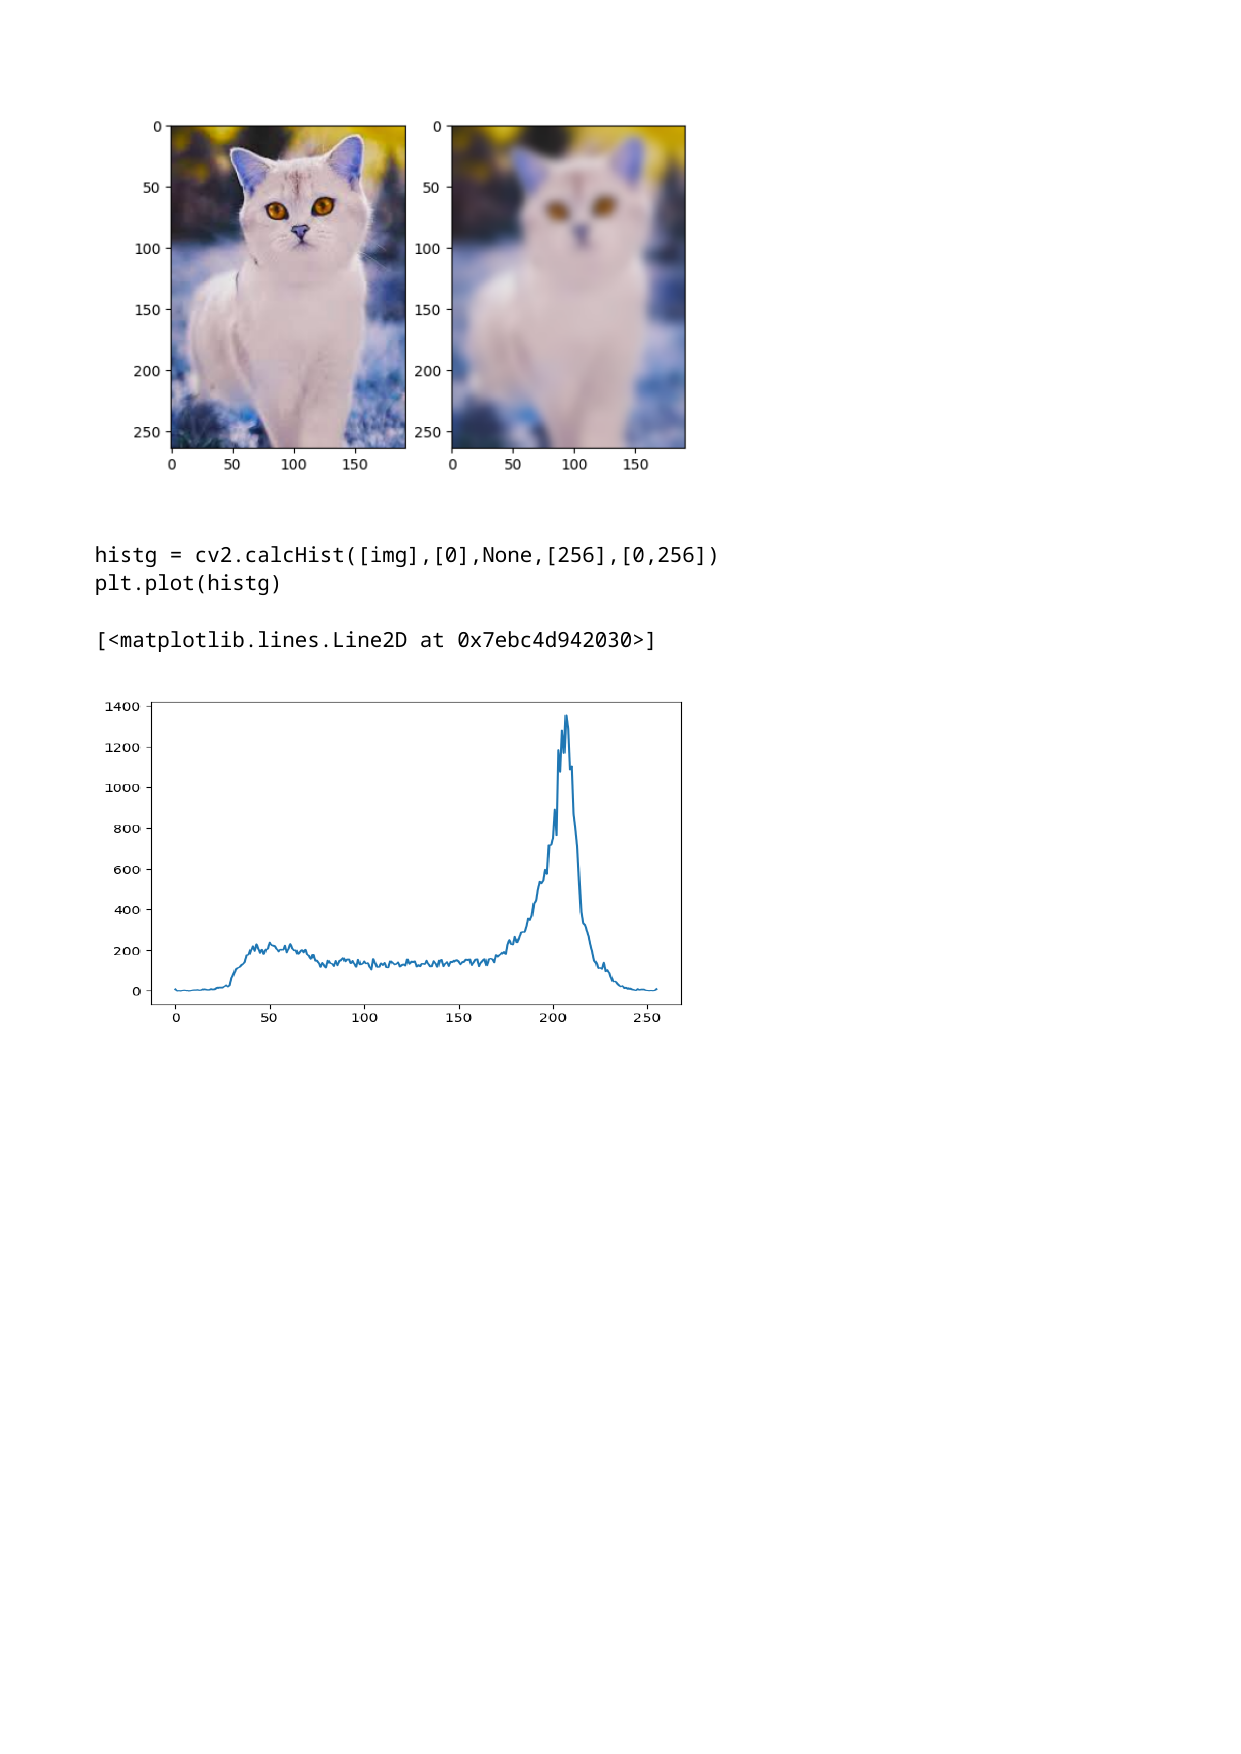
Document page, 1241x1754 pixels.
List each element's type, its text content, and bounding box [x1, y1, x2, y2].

picture [93, 693, 691, 1032]
picture [123, 110, 695, 483]
text plt.plot(histg) [94, 568, 1181, 597]
text histg = cv2.calcHist([img],[0],None,[256],[0,256]) [94, 540, 1181, 568]
text [<matplotlib.lines.Line2D at 0x7ebc4d942030>] [94, 625, 1181, 653]
